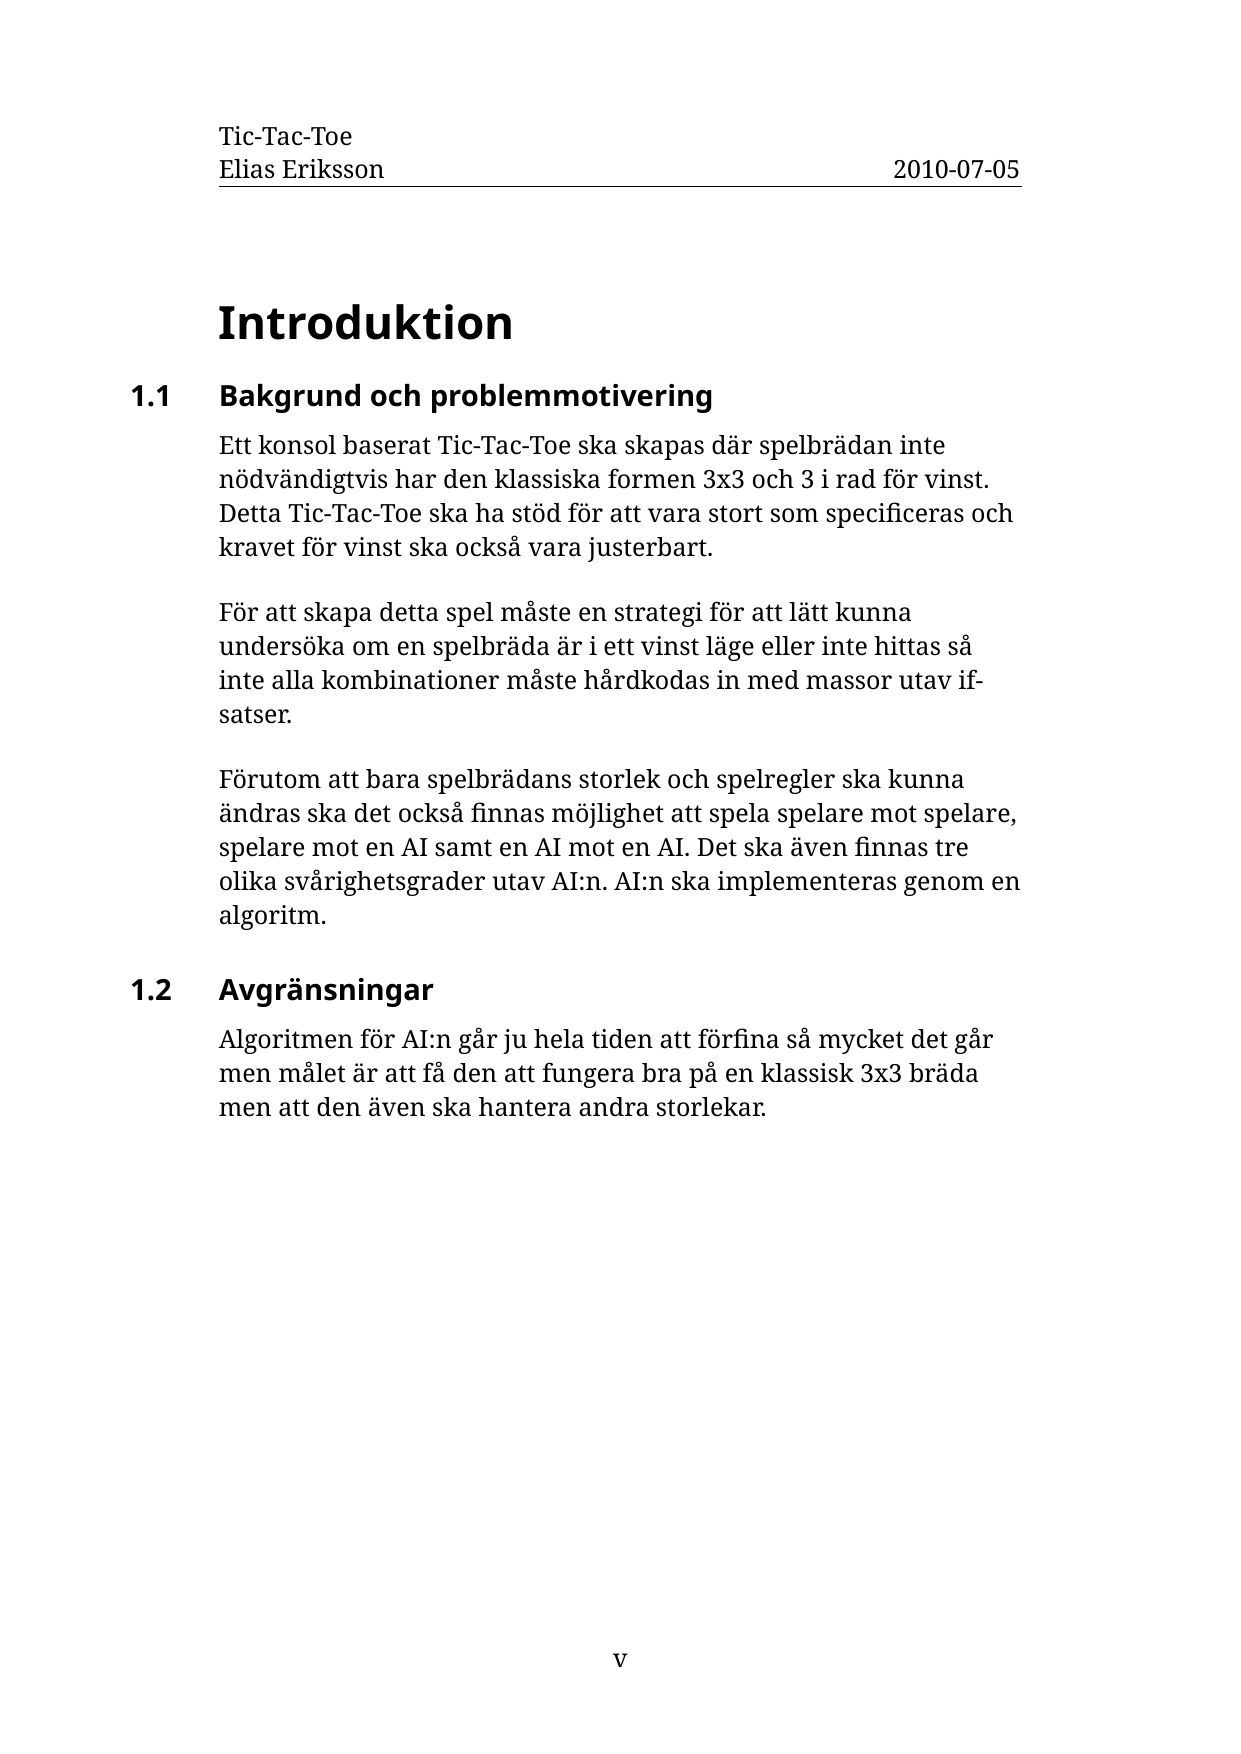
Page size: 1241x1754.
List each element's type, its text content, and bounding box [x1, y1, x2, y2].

subtitle Introduktion [218, 291, 1022, 353]
subtitle Avgränsningar [130, 969, 1022, 1009]
subtitle Bakgrund och problemmotivering [130, 375, 1022, 415]
text Förutom att bara spelbrädans storlek och spelregler ska kunna ändras ska det också finnas möjlighet att spela spelare mot spelare, spelare mot en AI samt en AI mot en AI. Det ska även finnas tre olika svårighetsgrader utav AI:n. AI:n ska implementeras genom en algoritm. [218, 762, 1022, 932]
text Ett konsol baserat Tic-Tac-Toe ska skapas där spelbrädan inte nödvändigtvis har den klassiska formen 3x3 och 3 i rad för vinst. Detta Tic-Tac-Toe ska ha stöd för att vara stort som specificeras och kravet för vinst ska också vara justerbart. [218, 428, 1022, 564]
text Algoritmen för AI:n går ju hela tiden att förfina så mycket det går men målet är att få den att fungera bra på en klassisk 3x3 bräda men att den även ska hantera andra storlekar. [218, 1022, 1022, 1124]
text För att skapa detta spel måste en strategi för att lätt kunna undersöka om en spelbräda är i ett vinst läge eller inte hittas så inte alla kombinationer måste hårdkodas in med massor utav if-satser. [218, 595, 1022, 731]
